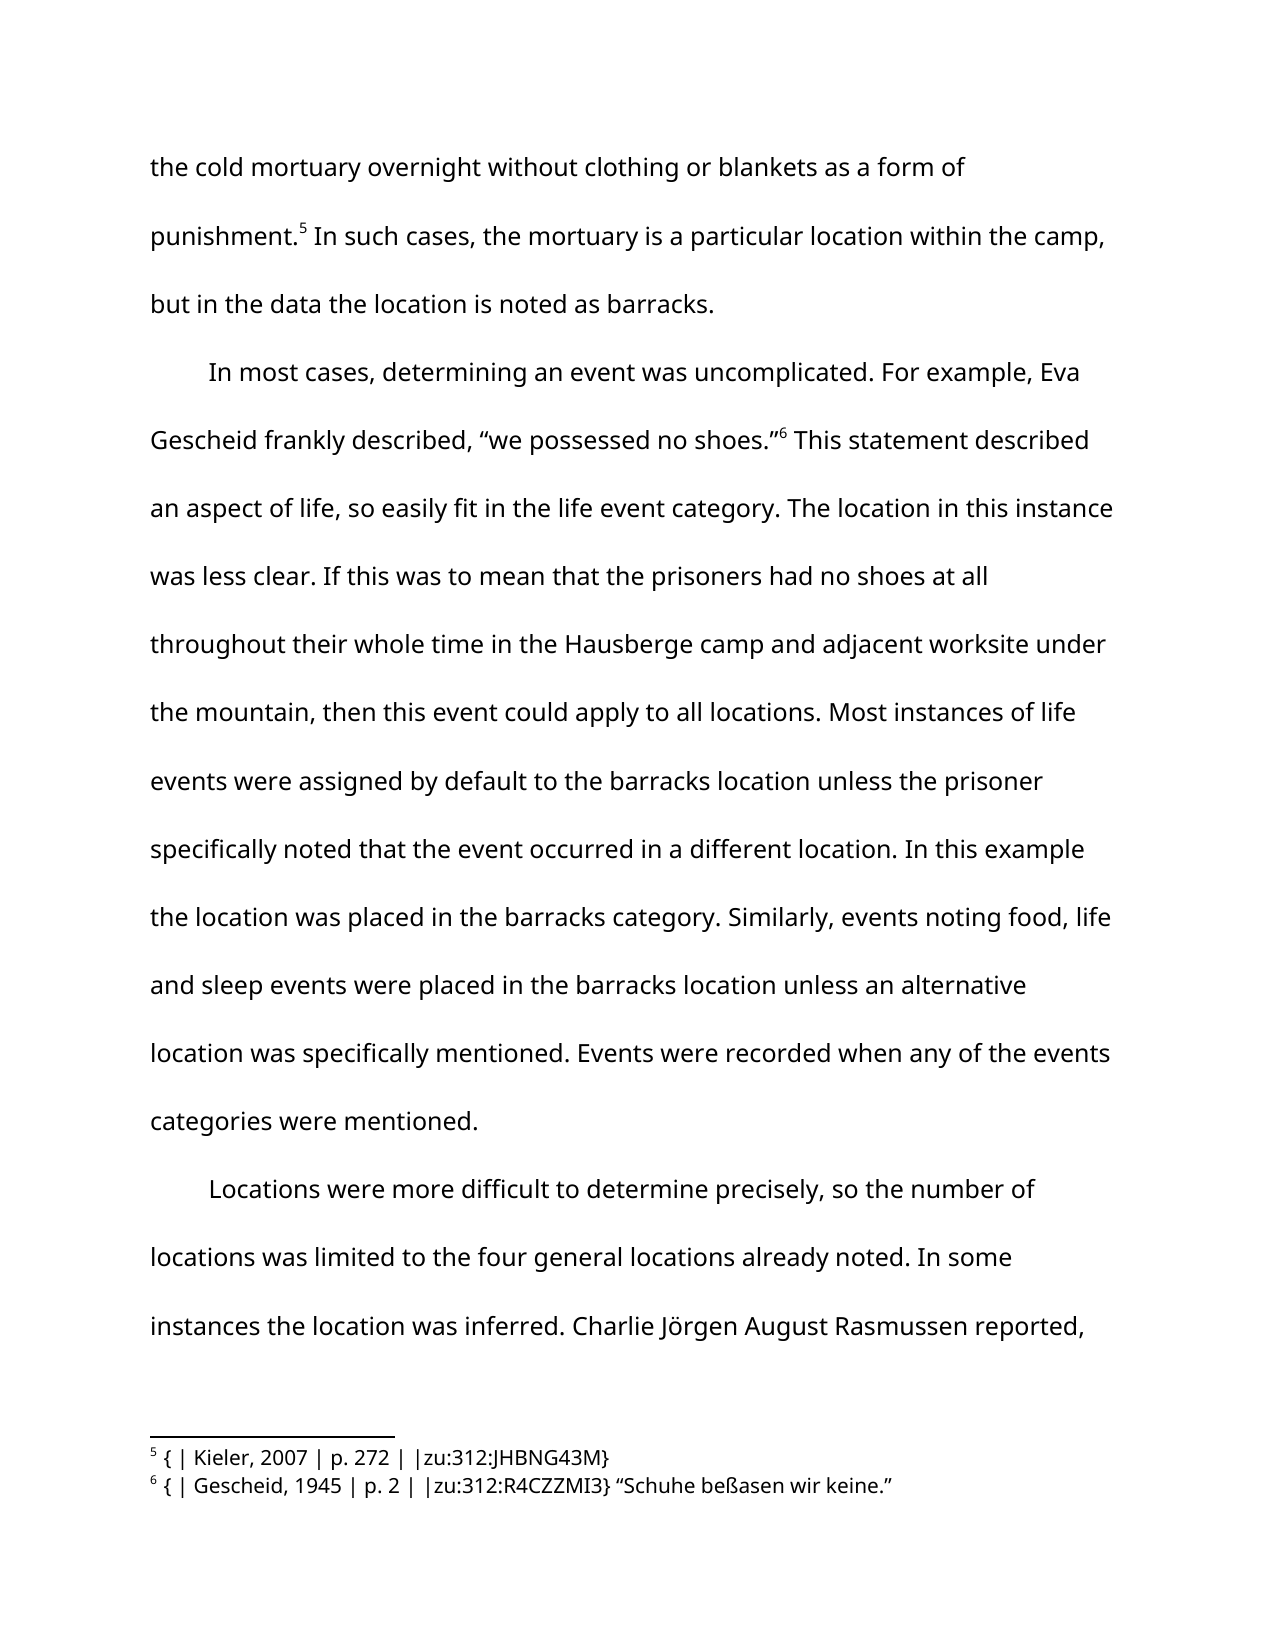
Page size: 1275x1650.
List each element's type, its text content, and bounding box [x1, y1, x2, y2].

text { | Kieler, 2007 | p. 272 | |zu:312:JHBNG43M} [150, 1443, 1125, 1472]
text Locations were more difficult to determine precisely, so the number of locations was limited to the four general locations already noted. In some instances the location was inferred. Charlie Jörgen August Rasmussen reported, [150, 1172, 1125, 1342]
text the cold mortuary overnight without clothing or blankets as a form of punishment. In such cases, the mortuary is a particular location within the camp, but in the data the location is noted as barracks. [150, 150, 1125, 320]
text In most cases, determining an event was uncomplicated. For example, Eva Gescheid frankly described, “we possessed no shoes.” This statement described an aspect of life, so easily fit in the life event category. The location in this instance was less clear. If this was to mean that the prisoners had no shoes at all throughout their whole time in the Hausberge camp and adjacent worksite under the mountain, then this event could apply to all locations. Most instances of life events were assigned by default to the barracks location unless the prisoner specifically noted that the event occurred in a different location. In this example the location was placed in the barracks category. Similarly, events noting food, life and sleep events were placed in the barracks location unless an alternative location was specifically mentioned. Events were recorded when any of the events categories were mentioned. [150, 354, 1125, 1138]
text { | Gescheid, 1945 | p. 2 | |zu:312:R4CZZMI3} “Schuhe beßasen wir keine.” [150, 1472, 1125, 1500]
